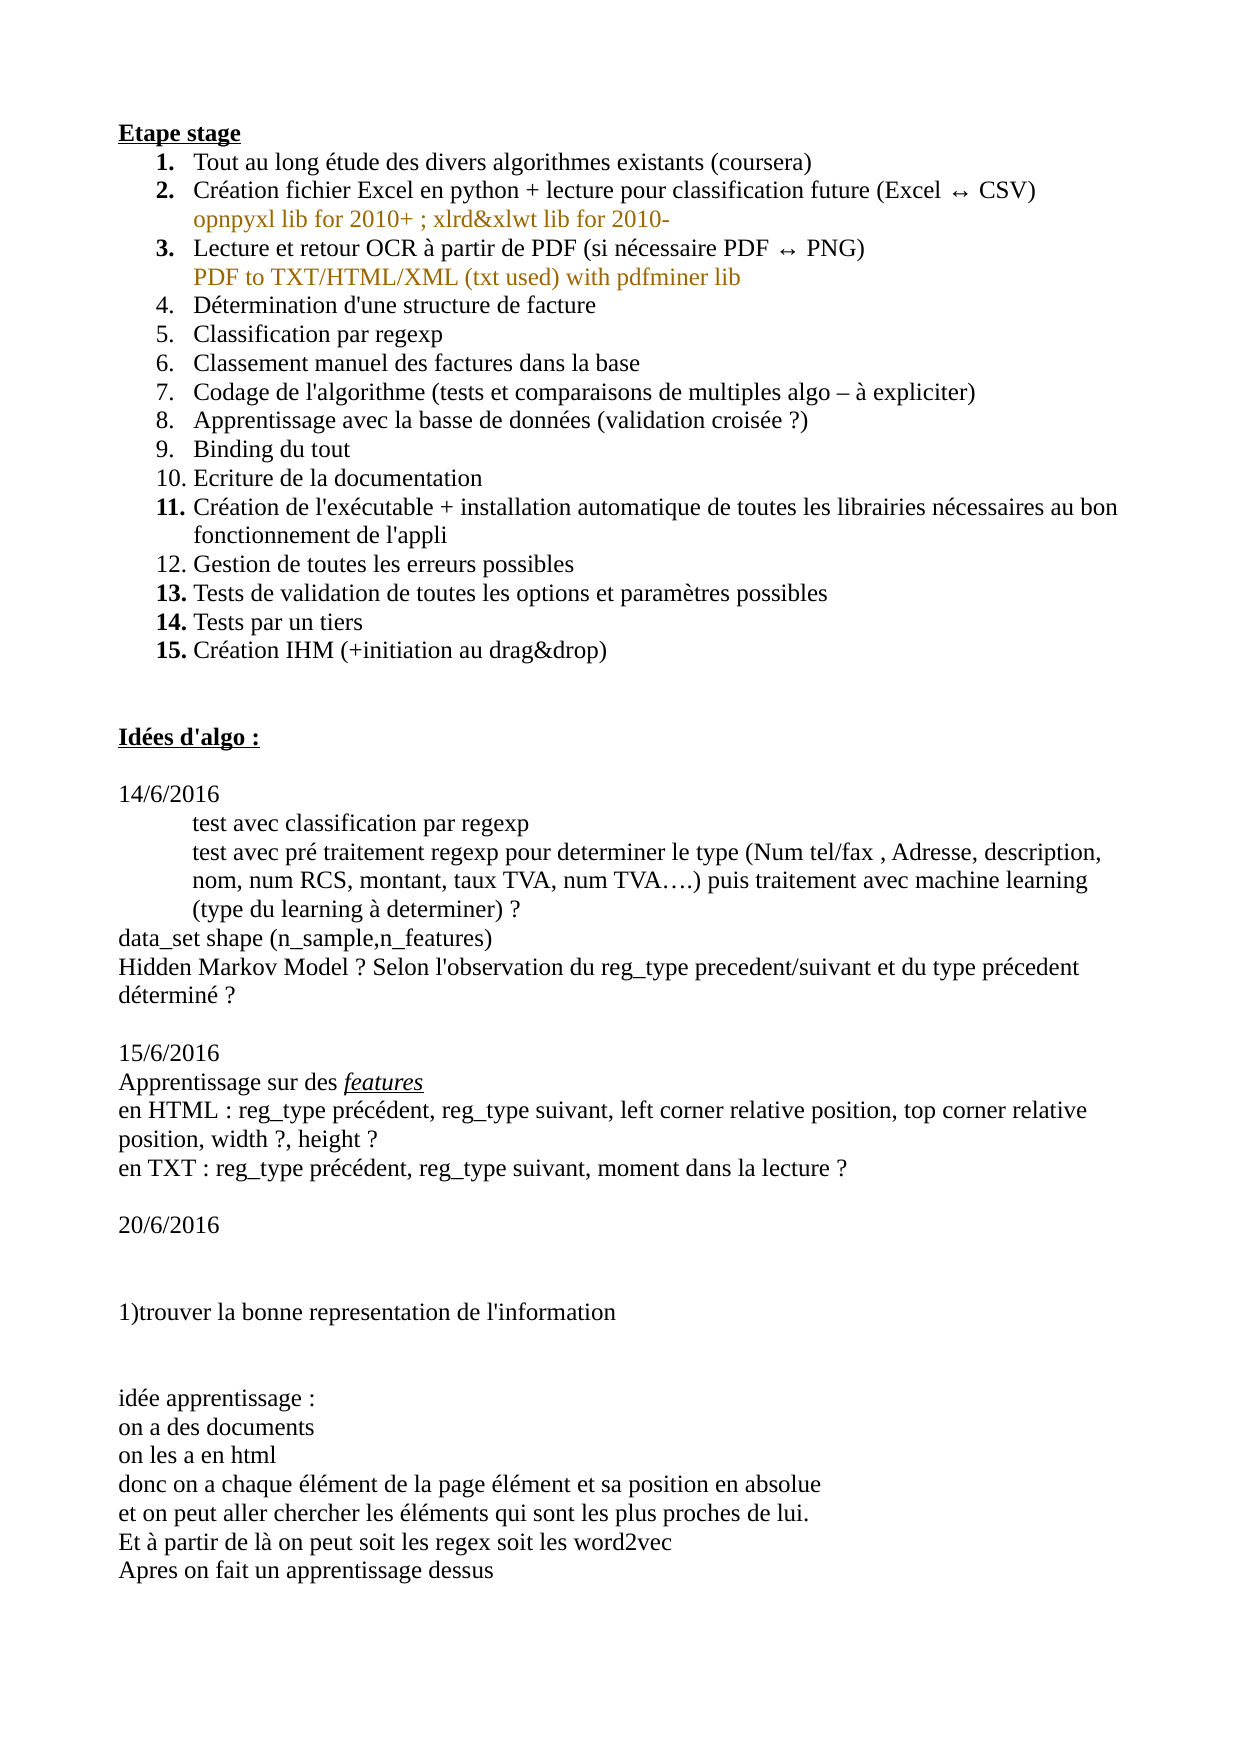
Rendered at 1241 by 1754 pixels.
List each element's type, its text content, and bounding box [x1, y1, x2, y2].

list Création de l'exécutable + installation automatique de toutes les librairies nécessaires au bon fonctionnement de l'appli [156, 492, 1122, 549]
list Tests par un tiers [156, 607, 1122, 636]
list Détermination d'une structure de facture [156, 291, 1122, 319]
text Apprentissage sur des features [118, 1067, 1122, 1096]
text idée apprentissage : [118, 1383, 1122, 1412]
text test avec pré traitement regexp pour determiner le type (Num tel/fax , Adresse, description, nom, num RCS, montant, taux TVA, num TVA….) puis traitement avec machine learning (type du learning à determiner) ? [192, 837, 1122, 923]
list Codage de l'algorithme (tests et comparaisons de multiples algo – à expliciter) [156, 377, 1122, 406]
list Classement manuel des factures dans la base [156, 348, 1122, 377]
text et on peut aller chercher les éléments qui sont les plus proches de lui. [118, 1498, 1122, 1527]
list Ecriture de la documentation [156, 463, 1122, 492]
list Binding du tout [156, 434, 1122, 463]
text on a des documents [118, 1412, 1122, 1441]
text Idées d'algo : [118, 722, 1122, 751]
text Hidden Markov Model ? Selon l'observation du reg_type precedent/suivant et du type précedent déterminé ? [118, 952, 1122, 1009]
list opnpyxl lib for 2010+ ; xlrd&xlwt lib for 2010- [156, 204, 1122, 233]
text en HTML : reg_type précédent, reg_type suivant, left corner relative position, top corner relative position, width ?, height ? [118, 1096, 1122, 1153]
list Lecture et retour OCR à partir de PDF (si nécessaire PDF ↔ PNG) [156, 233, 1122, 262]
list Tout au long étude des divers algorithmes existants (coursera) [156, 147, 1122, 176]
text test avec classification par regexp [192, 808, 1122, 837]
list Gestion de toutes les erreurs possibles [156, 549, 1122, 578]
text donc on a chaque élément de la page élément et sa position en absolue [118, 1469, 1122, 1498]
text 14/6/2016 [118, 779, 1122, 808]
text en TXT : reg_type précédent, reg_type suivant, moment dans la lecture ? [118, 1153, 1122, 1182]
list Apprentissage avec la basse de données (validation croisée ?) [156, 406, 1122, 434]
text Apres on fait un apprentissage dessus [118, 1556, 1122, 1584]
list Création IHM (+initiation au drag&drop) [156, 636, 1122, 664]
list Classification par regexp [156, 319, 1122, 348]
list Création fichier Excel en python + lecture pour classification future (Excel ↔ CSV) [156, 176, 1122, 204]
text 15/6/2016 [118, 1038, 1122, 1067]
text 1)trouver la bonne representation de l'information [118, 1297, 1122, 1326]
text Et à partir de là on peut soit les regex soit les word2vec [118, 1527, 1122, 1556]
text Etape stage [118, 118, 1122, 147]
text 20/6/2016 [118, 1211, 1122, 1239]
list PDF to TXT/HTML/XML (txt used) with pdfminer lib [156, 262, 1122, 291]
text data_set shape (n_sample,n_features) [118, 923, 1122, 952]
list Tests de validation de toutes les options et paramètres possibles [156, 578, 1122, 607]
text on les a en html [118, 1441, 1122, 1469]
